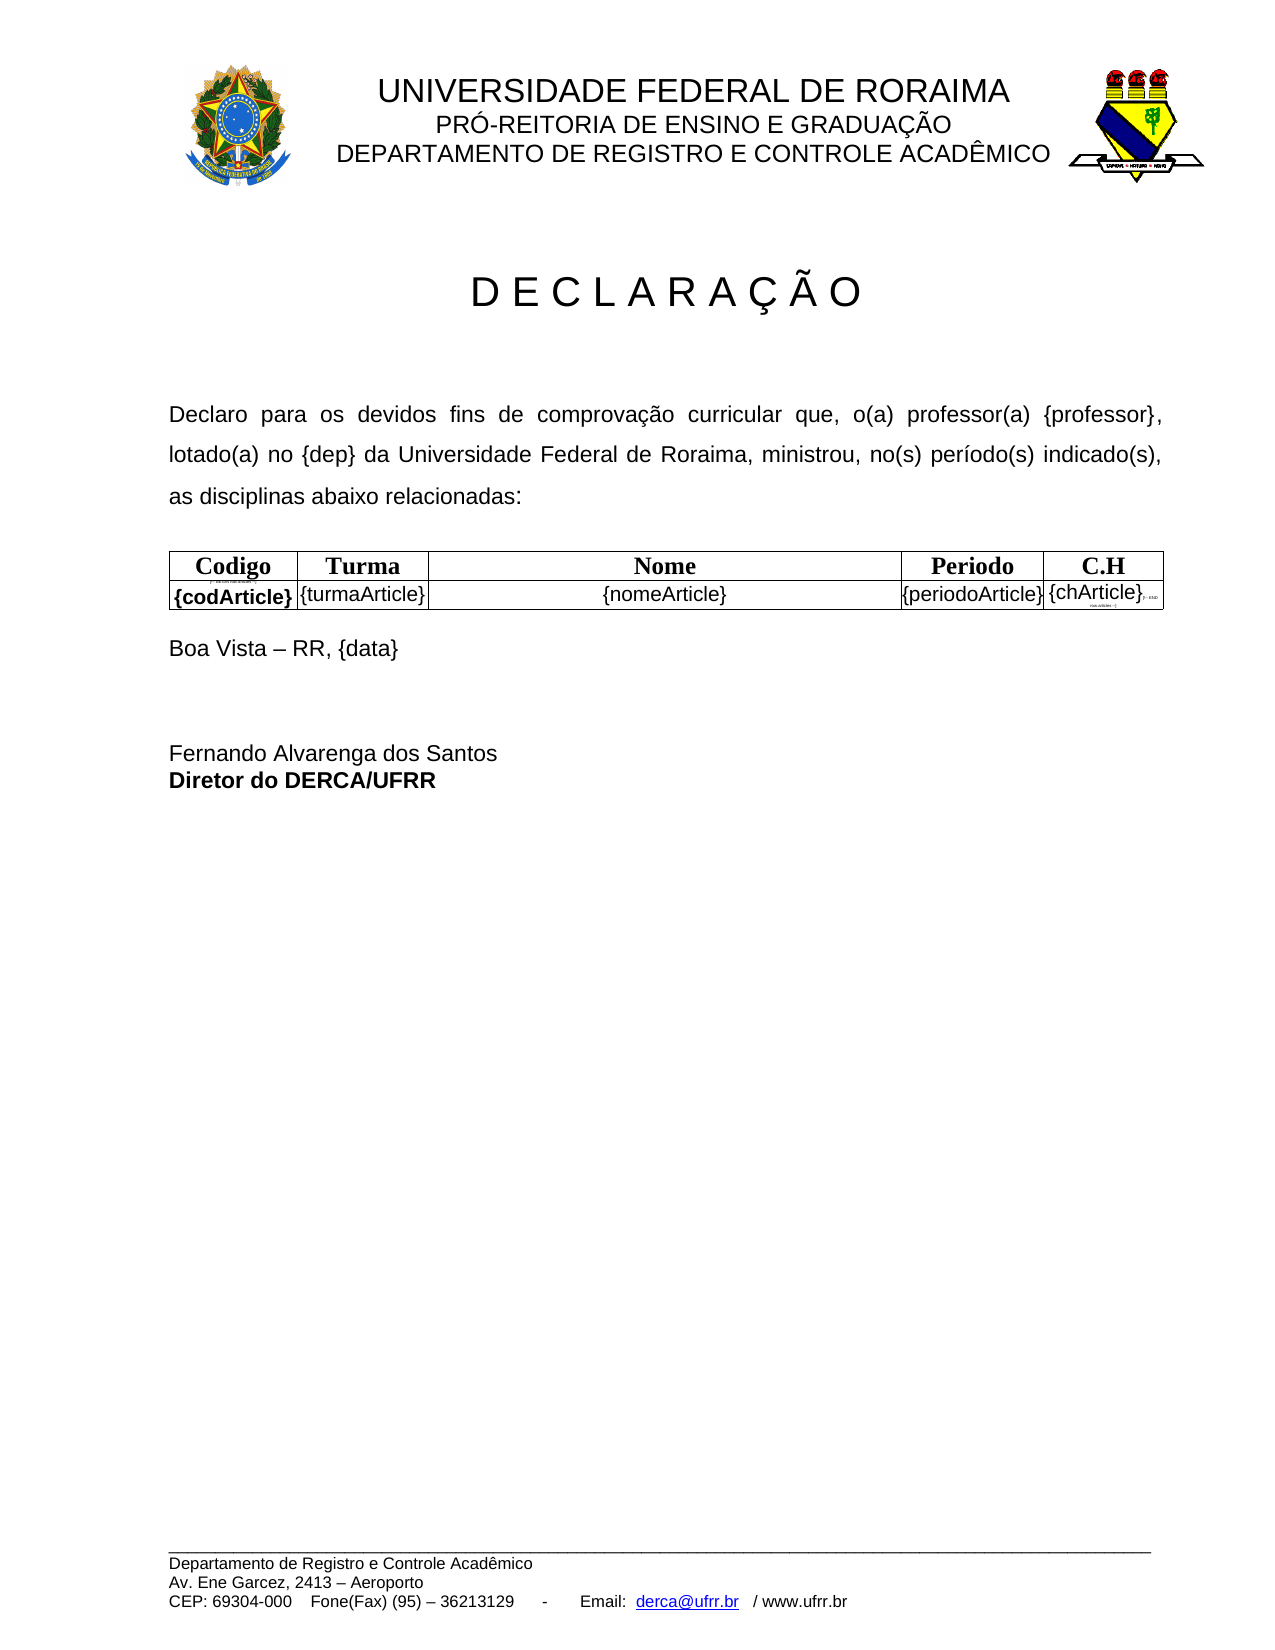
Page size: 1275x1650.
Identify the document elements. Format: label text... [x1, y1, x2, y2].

text Declaro para os devidos fins de comprovação curricular que, o(a) professor(a) {professor}, lotado(a) no {dep} da Universidade Federal de Roraima, ministrou, no(s) período(s) indicado(s), as disciplinas abaixo relacionadas: [169, 401, 1162, 510]
table_header Turma [298, 552, 428, 579]
table_cell [!-- BEGIN row.articles --]{codArticle} [170, 581, 297, 608]
subtitle D E C L A R A Ç Ã O [169, 267, 1162, 315]
table_cell {chArticle}[!-- END row.articles --] [1044, 581, 1163, 608]
picture [1060, 67, 1215, 186]
table_cell {turmaArticle} [298, 581, 428, 608]
text Boa Vista – RR, {data} [169, 635, 1162, 661]
text Fernando Alvarenga dos Santos [169, 740, 1162, 767]
text Diretor do DERCA/UFRR [169, 767, 1162, 793]
table_header C.H [1044, 552, 1163, 579]
table_cell {periodoArticle} [902, 581, 1043, 608]
table_header Nome [429, 552, 901, 579]
table_header Codigo [170, 552, 297, 579]
table_header Periodo [902, 552, 1043, 579]
table_cell {nomeArticle} [429, 581, 901, 608]
picture [185, 65, 291, 186]
